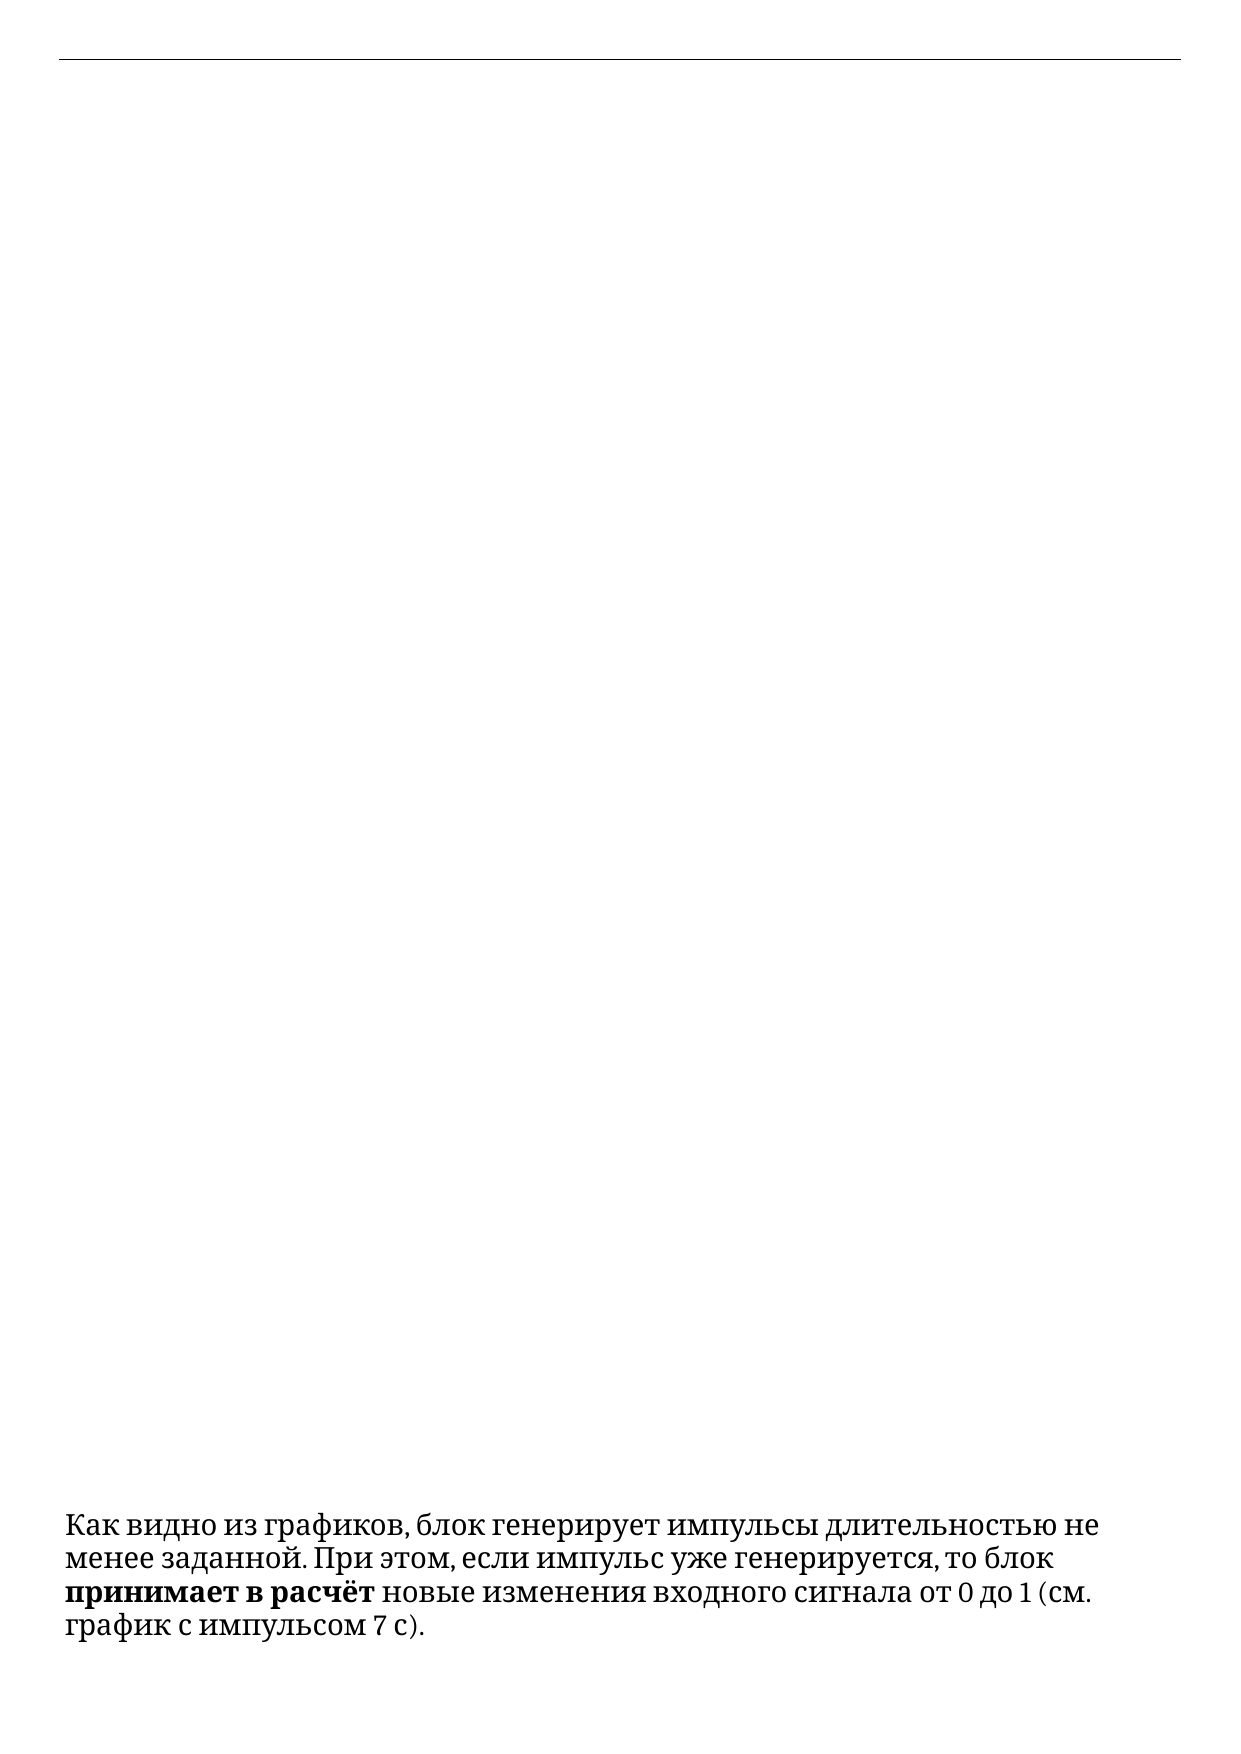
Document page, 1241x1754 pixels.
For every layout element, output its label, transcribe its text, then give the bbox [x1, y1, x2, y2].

table_cell Как видно из графиков, блок генерирует импульсы длительностью не менее заданной. При этом, если импульс уже генерируется, то блок принимает в расчёт новые изменения входного сигнала от 0 до 1 (см. график с импульсом 7 с). [59, 60, 1181, 1661]
